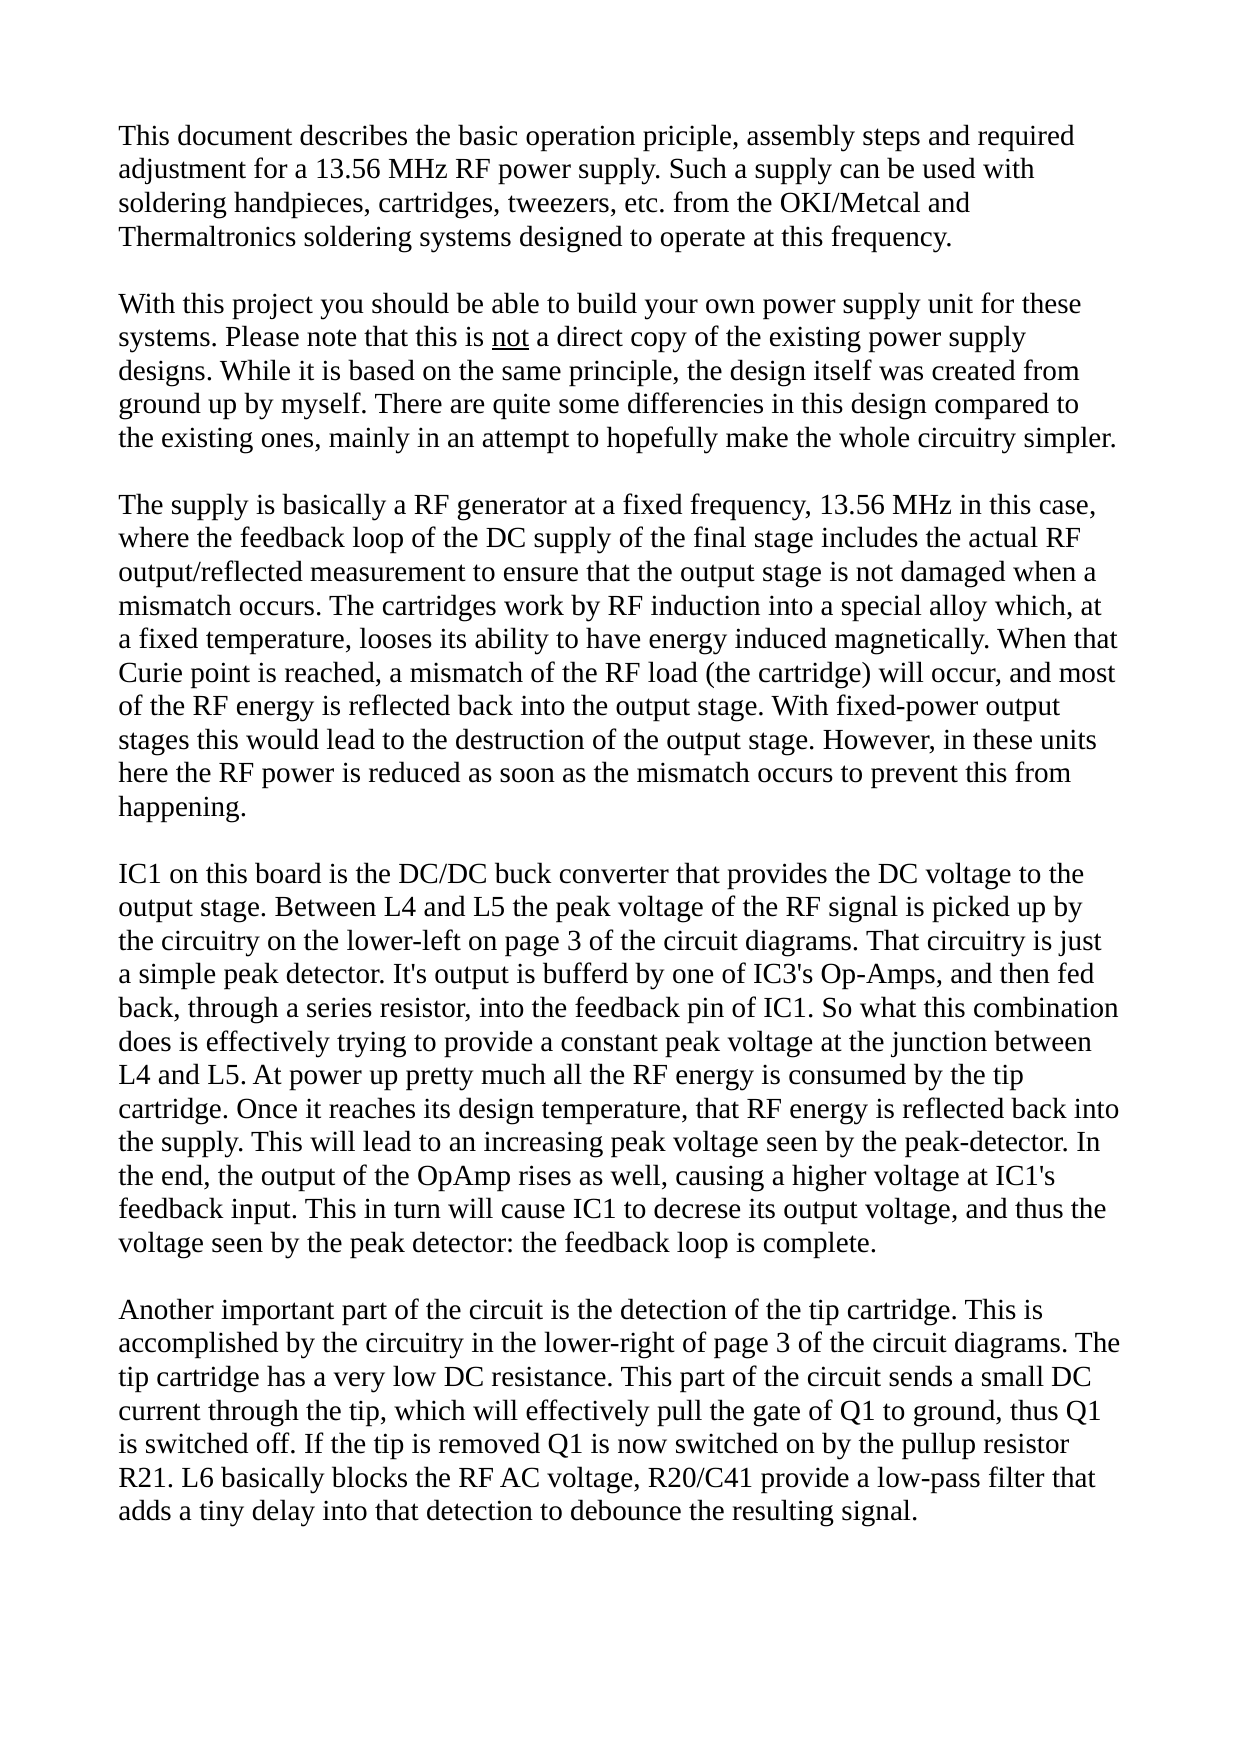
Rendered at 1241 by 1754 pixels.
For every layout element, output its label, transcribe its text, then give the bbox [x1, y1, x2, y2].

text IC1 on this board is the DC/DC buck converter that provides the DC voltage to the output stage. Between L4 and L5 the peak voltage of the RF signal is picked up by the circuitry on the lower-left on page 3 of the circuit diagrams. That circuitry is just a simple peak detector. It's output is bufferd by one of IC3's Op-Amps, and then fed back, through a series resistor, into the feedback pin of IC1. So what this combination does is effectively trying to provide a constant peak voltage at the junction between L4 and L5. At power up pretty much all the RF energy is consumed by the tip cartridge. Once it reaches its design temperature, that RF energy is reflected back into the supply. This will lead to an increasing peak voltage seen by the peak-detector. In the end, the output of the OpAmp rises as well, causing a higher voltage at IC1's feedback input. This in turn will cause IC1 to decrese its output voltage, and thus the voltage seen by the peak detector: the feedback loop is complete. [118, 856, 1122, 1258]
text This document describes the basic operation priciple, assembly steps and required adjustment for a 13.56 MHz RF power supply. Such a supply can be used with soldering handpieces, cartridges, tweezers, etc. from the OKI/Metcal and Thermaltronics soldering systems designed to operate at this frequency. [118, 118, 1122, 252]
text The supply is basically a RF generator at a fixed frequency, 13.56 MHz in this case, where the feedback loop of the DC supply of the final stage includes the actual RF output/reflected measurement to ensure that the output stage is not damaged when a mismatch occurs. The cartridges work by RF induction into a special alloy which, at a fixed temperature, looses its ability to have energy induced magnetically. When that Curie point is reached, a mismatch of the RF load (the cartridge) will occur, and most of the RF energy is reflected back into the output stage. With fixed-power output stages this would lead to the destruction of the output stage. However, in these units here the RF power is reduced as soon as the mismatch occurs to prevent this from happening. [118, 487, 1122, 822]
text With this project you should be able to build your own power supply unit for these systems. Please note that this is not a direct copy of the existing power supply designs. While it is based on the same principle, the design itself was created from ground up by myself. There are quite some differencies in this design compared to the existing ones, mainly in an attempt to hopefully make the whole circuitry simpler. [118, 286, 1122, 453]
text Another important part of the circuit is the detection of the tip cartridge. This is accomplished by the circuitry in the lower-right of page 3 of the circuit diagrams. The tip cartridge has a very low DC resistance. This part of the circuit sends a small DC current through the tip, which will effectively pull the gate of Q1 to ground, thus Q1 is switched off. If the tip is removed Q1 is now switched on by the pullup resistor R21. L6 basically blocks the RF AC voltage, R20/C41 provide a low-pass filter that adds a tiny delay into that detection to debounce the resulting signal. [118, 1292, 1122, 1527]
